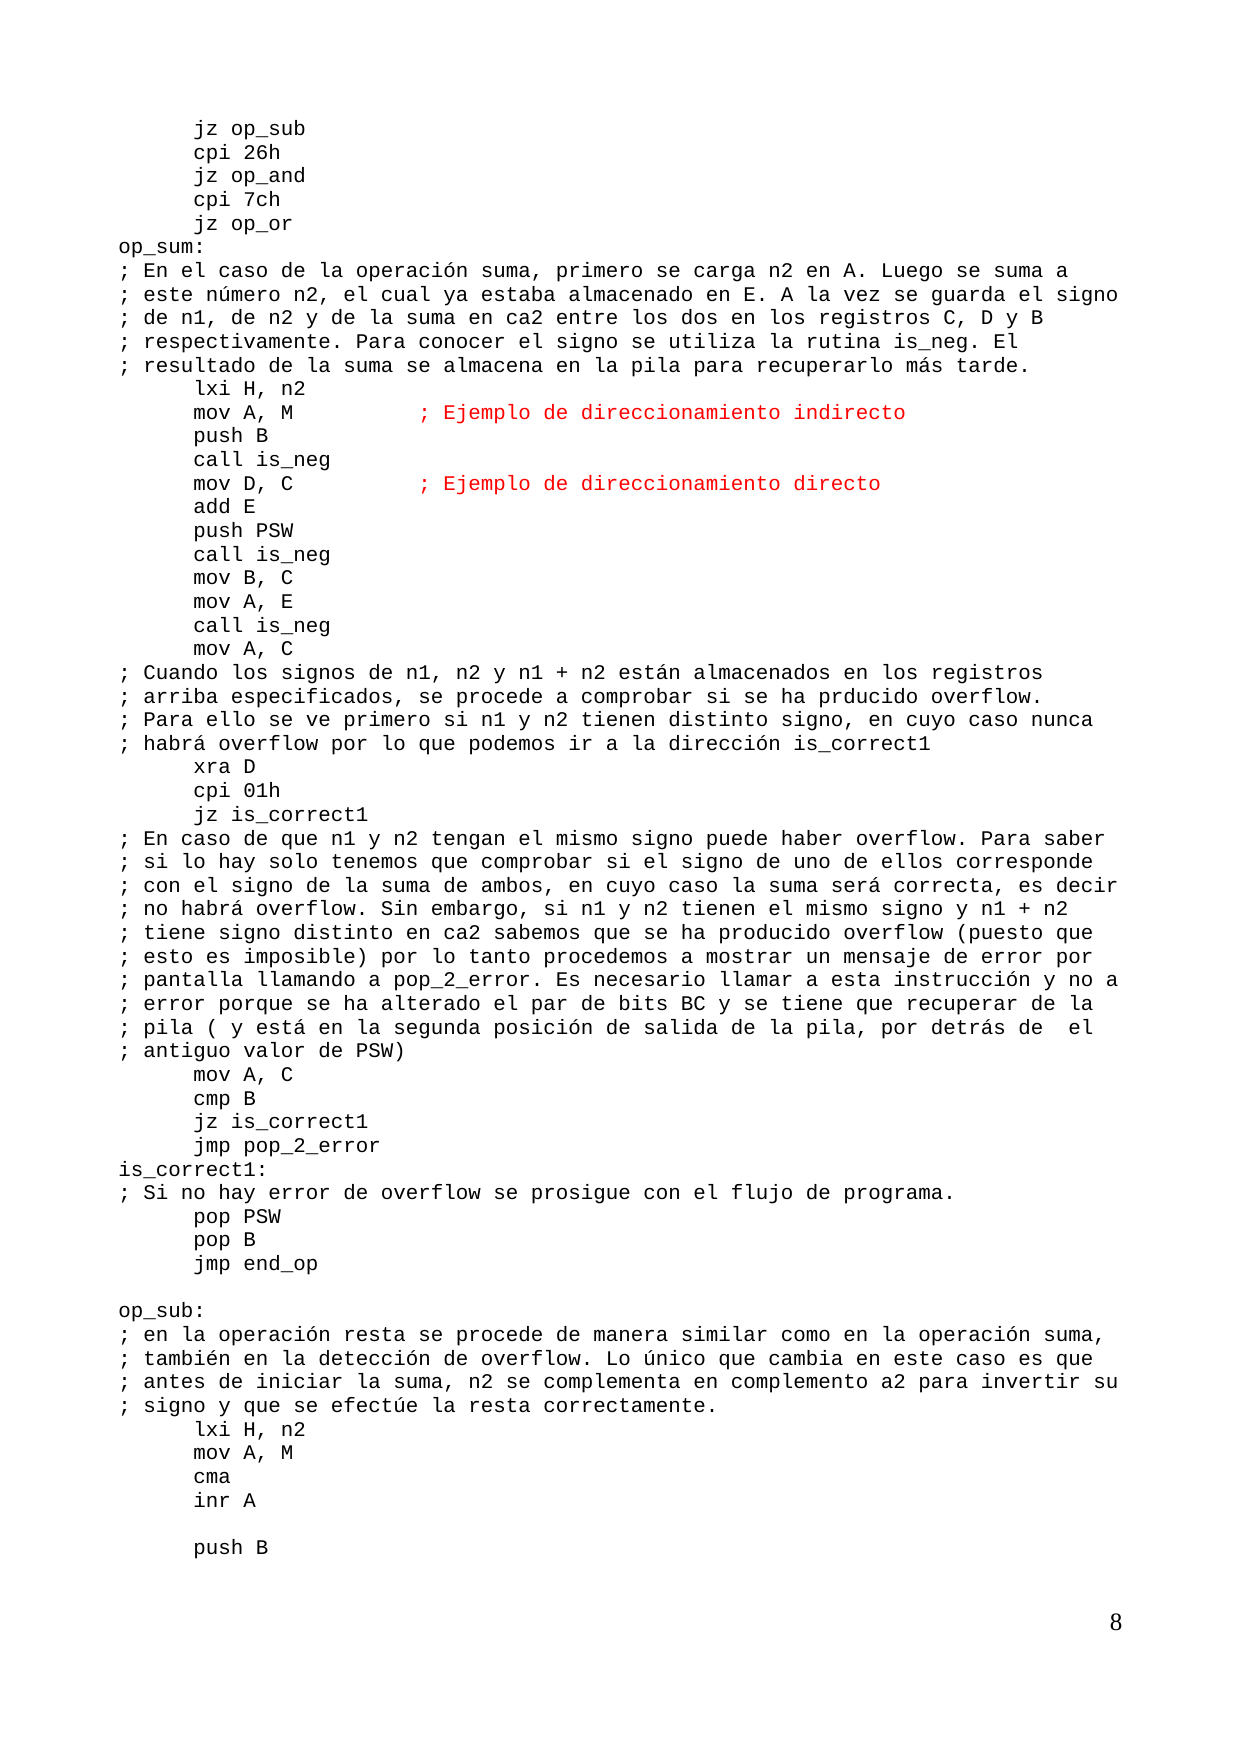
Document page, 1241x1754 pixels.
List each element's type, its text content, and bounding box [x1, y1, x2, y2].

text ; también en la detección de overflow. Lo único que cambia en este caso es que [118, 1348, 1122, 1371]
text xra D [118, 757, 1122, 780]
text pop B [118, 1229, 1122, 1253]
text push B [118, 426, 1122, 449]
text ; En el caso de la operación suma, primero se carga n2 en A. Luego se suma a [118, 260, 1122, 284]
text push B [118, 1537, 1122, 1561]
text mov A, C [118, 1064, 1122, 1088]
text ; Para ello se ve primero si n1 y n2 tienen distinto signo, en cuyo caso nunca [118, 709, 1122, 733]
text ; arriba especificados, se procede a comprobar si se ha prducido overflow. [118, 686, 1122, 709]
text push PSW [118, 520, 1122, 544]
text cma [118, 1466, 1122, 1489]
text ; Cuando los signos de n1, n2 y n1 + n2 están almacenados en los registros [118, 662, 1122, 686]
text op_sum: [118, 236, 1122, 260]
text ; antiguo valor de PSW) [118, 1040, 1122, 1064]
text call is_neg [118, 544, 1122, 567]
text mov D, C ; Ejemplo de direccionamiento directo [118, 473, 1122, 496]
text ; antes de iniciar la suma, n2 se complementa en complemento a2 para invertir su [118, 1371, 1122, 1395]
text lxi H, n2 [118, 378, 1122, 402]
text ; no habrá overflow. Sin embargo, si n1 y n2 tienen el mismo signo y n1 + n2 [118, 898, 1122, 922]
text ; error porque se ha alterado el par de bits BC y se tiene que recuperar de la [118, 993, 1122, 1017]
text cpi 01h [118, 780, 1122, 804]
text jmp end_op [118, 1253, 1122, 1277]
text mov A, M ; Ejemplo de direccionamiento indirecto [118, 402, 1122, 426]
text ; En caso de que n1 y n2 tengan el mismo signo puede haber overflow. Para saber [118, 827, 1122, 851]
text cpi 7ch [118, 189, 1122, 213]
text jz op_or [118, 213, 1122, 236]
text ; respectivamente. Para conocer el signo se utiliza la rutina is_neg. El [118, 331, 1122, 354]
text call is_neg [118, 615, 1122, 638]
text ; si lo hay solo tenemos que comprobar si el signo de uno de ellos corresponde [118, 851, 1122, 875]
text ; esto es imposible) por lo tanto procedemos a mostrar un mensaje de error por [118, 946, 1122, 969]
text call is_neg [118, 449, 1122, 473]
text add E [118, 496, 1122, 520]
text ; pantalla llamando a pop_2_error. Es necesario llamar a esta instrucción y no a [118, 969, 1122, 993]
text jz is_correct1 [118, 1111, 1122, 1135]
text ; habrá overflow por lo que podemos ir a la dirección is_correct1 [118, 733, 1122, 757]
text pop PSW [118, 1206, 1122, 1229]
text mov A, M [118, 1442, 1122, 1466]
text op_sub: [118, 1300, 1122, 1324]
text ; este número n2, el cual ya estaba almacenado en E. A la vez se guarda el signo [118, 284, 1122, 307]
text jmp pop_2_error [118, 1135, 1122, 1158]
text mov B, C [118, 567, 1122, 591]
text inr A [118, 1489, 1122, 1513]
text cmp B [118, 1088, 1122, 1111]
text mov A, E [118, 591, 1122, 615]
text ; con el signo de la suma de ambos, en cuyo caso la suma será correcta, es decir [118, 875, 1122, 898]
text jz op_and [118, 165, 1122, 189]
text is_correct1: [118, 1158, 1122, 1182]
text ; pila ( y está en la segunda posición de salida de la pila, por detrás de el [118, 1017, 1122, 1040]
text ; Si no hay error de overflow se prosigue con el flujo de programa. [118, 1182, 1122, 1206]
text mov A, C [118, 638, 1122, 662]
text ; signo y que se efectúe la resta correctamente. [118, 1395, 1122, 1419]
text cpi 26h [118, 142, 1122, 165]
text ; en la operación resta se procede de manera similar como en la operación suma, [118, 1324, 1122, 1348]
text jz op_sub [118, 118, 1122, 142]
text lxi H, n2 [118, 1419, 1122, 1442]
text ; tiene signo distinto en ca2 sabemos que se ha producido overflow (puesto que [118, 922, 1122, 946]
text ; resultado de la suma se almacena en la pila para recuperarlo más tarde. [118, 354, 1122, 378]
text jz is_correct1 [118, 804, 1122, 827]
text ; de n1, de n2 y de la suma en ca2 entre los dos en los registros C, D y B [118, 307, 1122, 331]
